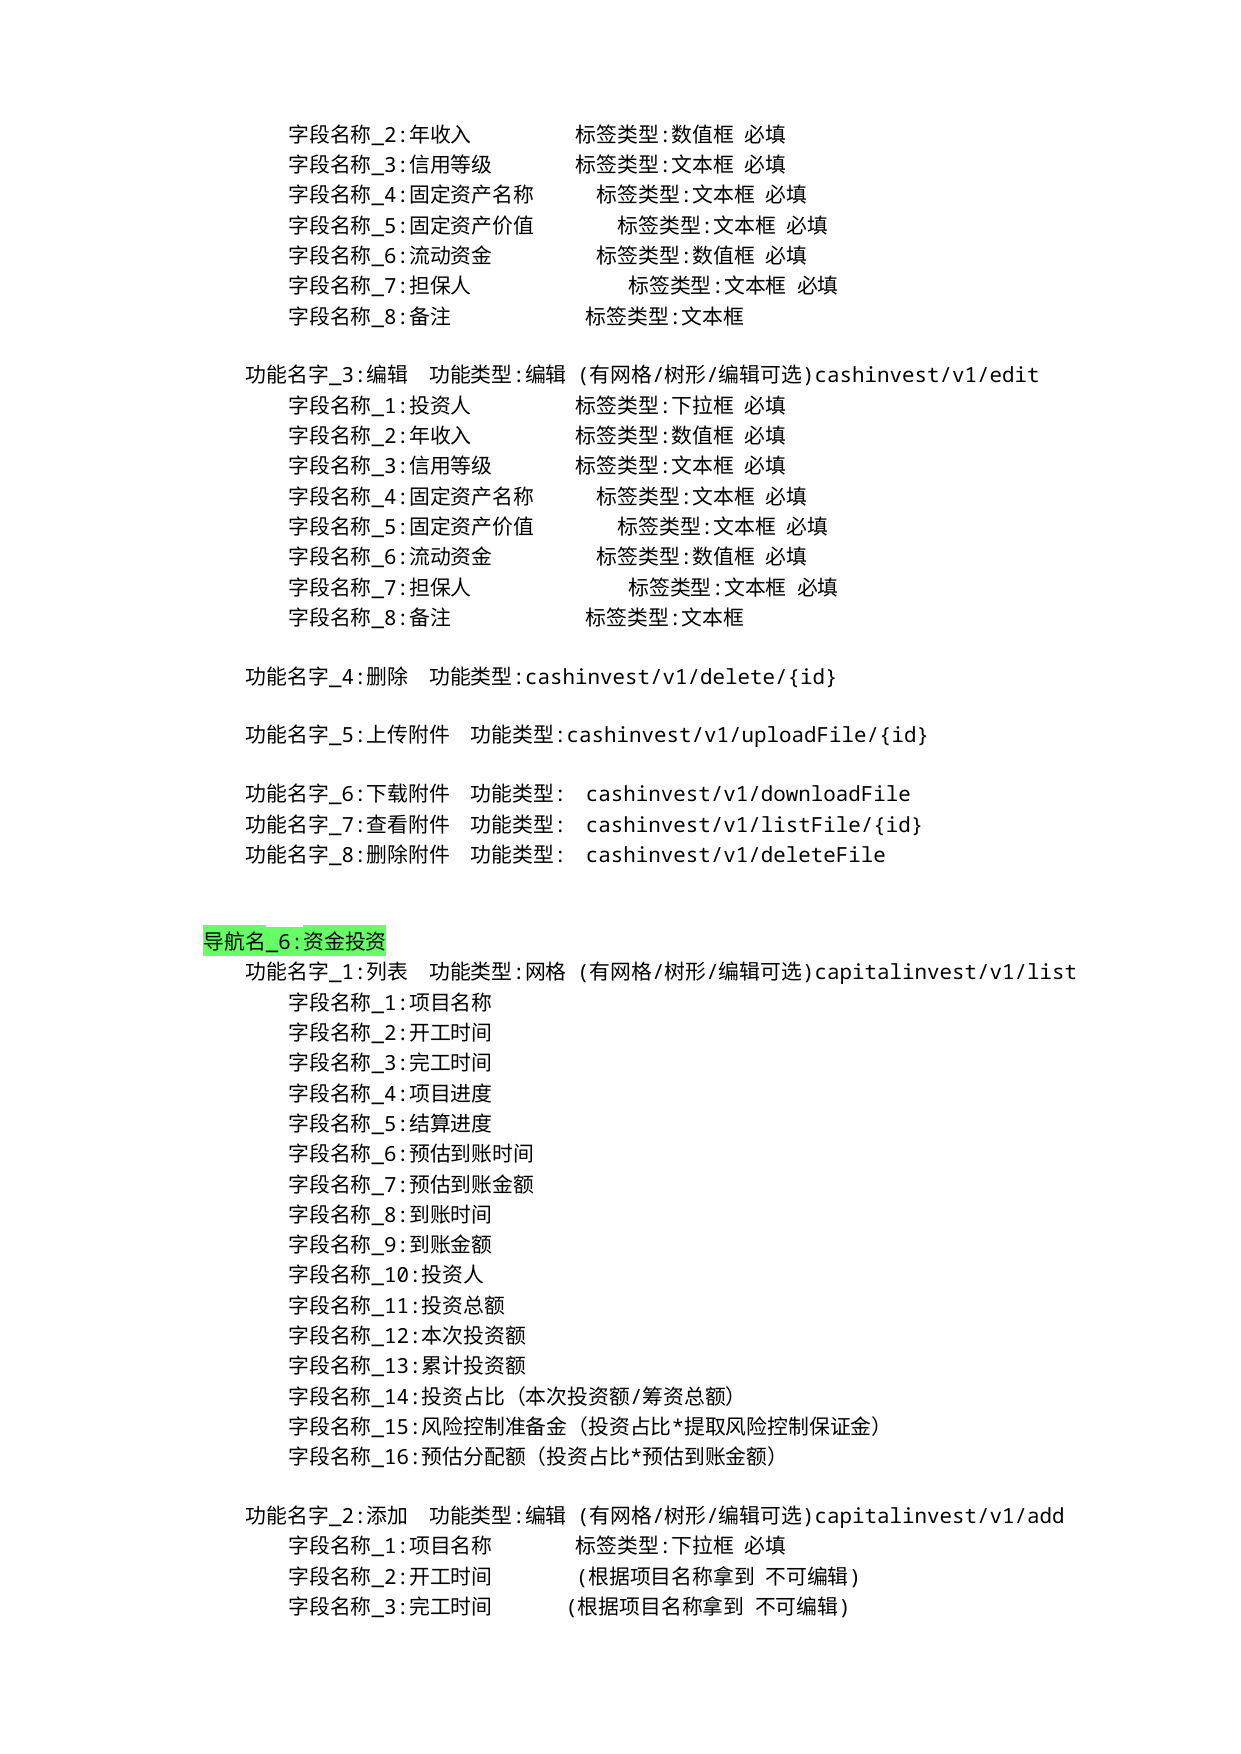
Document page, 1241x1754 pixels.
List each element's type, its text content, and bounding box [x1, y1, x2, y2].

text 字段名称_6:流动资金 标签类型:数值框 必填 [118, 239, 1122, 270]
text 字段名称_14:投资占比（本次投资额/筹资总额） [118, 1380, 1122, 1410]
text 字段名称_7:担保人 标签类型:文本框 必填 [118, 270, 1122, 300]
text 字段名称_3:信用等级 标签类型:文本框 必填 [118, 450, 1122, 480]
text 功能名字_6:下载附件 功能类型: cashinvest/v1/downloadFile [118, 777, 1122, 808]
text 字段名称_2:年收入 标签类型:数值框 必填 [118, 419, 1122, 450]
text 功能名字_7:查看附件 功能类型: cashinvest/v1/listFile/{id} [118, 808, 1122, 838]
text 字段名称_2:开工时间 (根据项目名称拿到 不可编辑) [118, 1560, 1122, 1590]
text 字段名称_11:投资总额 [118, 1289, 1122, 1319]
text 字段名称_1:项目名称 [118, 986, 1122, 1016]
text 字段名称_5:固定资产价值 标签类型:文本框 必填 [118, 510, 1122, 541]
text 功能名字_3:编辑 功能类型:编辑 (有网格/树形/编辑可选)cashinvest/v1/edit [118, 359, 1122, 389]
text 字段名称_6:流动资金 标签类型:数值框 必填 [118, 541, 1122, 571]
text 字段名称_4:项目进度 [118, 1077, 1122, 1107]
text 字段名称_6:预估到账时间 [118, 1137, 1122, 1168]
text 导航名_6:资金投资 [118, 925, 1122, 956]
text 字段名称_5:固定资产价值 标签类型:文本框 必填 [118, 209, 1122, 239]
text 字段名称_2:年收入 标签类型:数值框 必填 [118, 118, 1122, 148]
text 字段名称_3:信用等级 标签类型:文本框 必填 [118, 148, 1122, 179]
text 功能名字_5:上传附件 功能类型:cashinvest/v1/uploadFile/{id} [118, 719, 1122, 749]
text 功能名字_1:列表 功能类型:网格 (有网格/树形/编辑可选)capitalinvest/v1/list [118, 956, 1122, 986]
text 字段名称_2:开工时间 [118, 1016, 1122, 1047]
text 字段名称_8:备注 标签类型:文本框 [118, 601, 1122, 632]
text 字段名称_7:担保人 标签类型:文本框 必填 [118, 571, 1122, 601]
text 字段名称_1:投资人 标签类型:下拉框 必填 [118, 389, 1122, 419]
text 字段名称_8:到账时间 [118, 1198, 1122, 1228]
text 字段名称_1:项目名称 标签类型:下拉框 必填 [118, 1530, 1122, 1560]
text 字段名称_9:到账金额 [118, 1228, 1122, 1259]
text 字段名称_12:本次投资额 [118, 1319, 1122, 1350]
text 字段名称_3:完工时间 (根据项目名称拿到 不可编辑) [118, 1590, 1122, 1621]
text 字段名称_13:累计投资额 [118, 1350, 1122, 1380]
text 字段名称_8:备注 标签类型:文本框 [118, 300, 1122, 330]
text 字段名称_15:风险控制准备金（投资占比*提取风险控制保证金） [118, 1410, 1122, 1441]
text 字段名称_4:固定资产名称 标签类型:文本框 必填 [118, 480, 1122, 510]
text 字段名称_7:预估到账金额 [118, 1168, 1122, 1198]
text 功能名字_8:删除附件 功能类型: cashinvest/v1/deleteFile [118, 838, 1122, 868]
text 功能名字_4:删除 功能类型:cashinvest/v1/delete/{id} [118, 660, 1122, 690]
text 字段名称_5:结算进度 [118, 1107, 1122, 1137]
text 字段名称_10:投资人 [118, 1259, 1122, 1289]
text 字段名称_16:预估分配额（投资占比*预估到账金额） [118, 1441, 1122, 1471]
text 字段名称_4:固定资产名称 标签类型:文本框 必填 [118, 179, 1122, 209]
text 功能名字_2:添加 功能类型:编辑 (有网格/树形/编辑可选)capitalinvest/v1/add [118, 1499, 1122, 1530]
text 字段名称_3:完工时间 [118, 1047, 1122, 1077]
